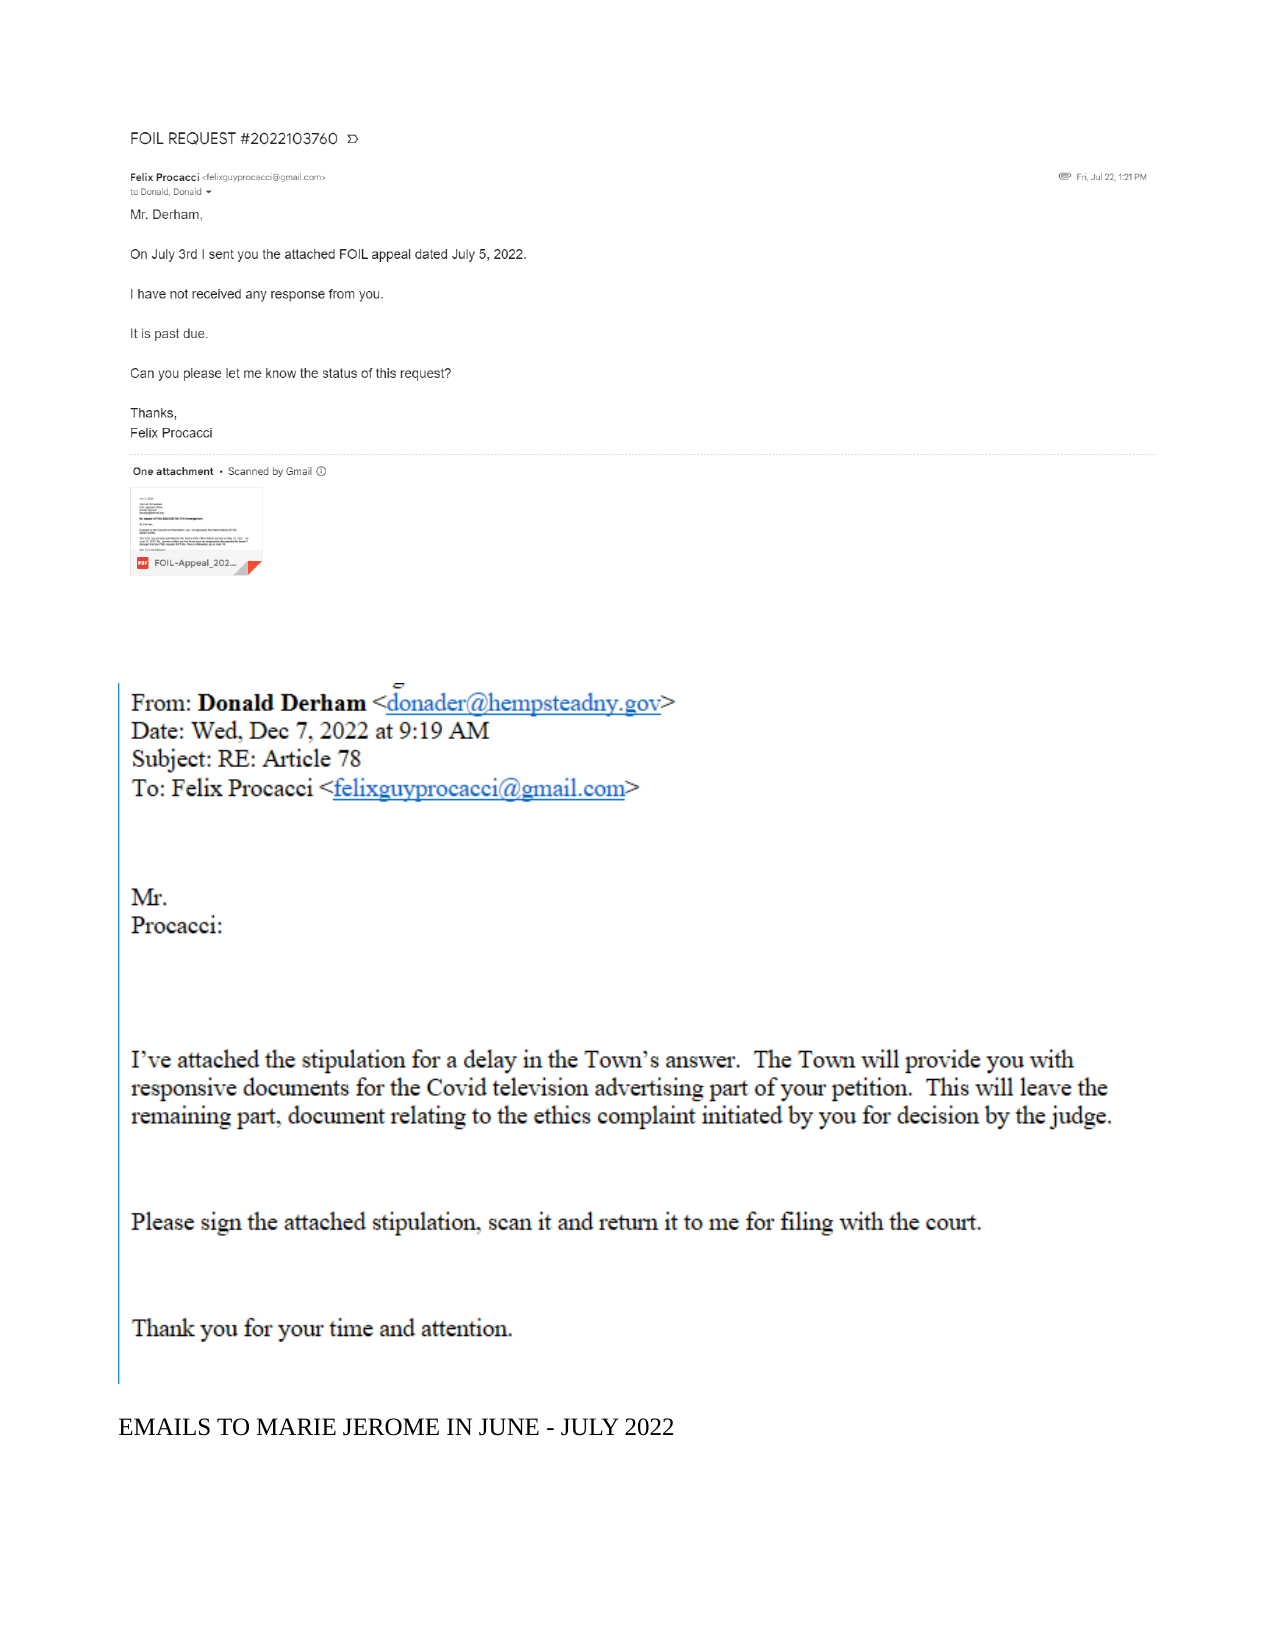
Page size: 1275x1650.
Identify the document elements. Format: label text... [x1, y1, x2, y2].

picture [118, 118, 1157, 598]
picture [118, 683, 1157, 1384]
text EMAILS TO MARIE JEROME IN JUNE - JULY 2022 [118, 1412, 1157, 1441]
